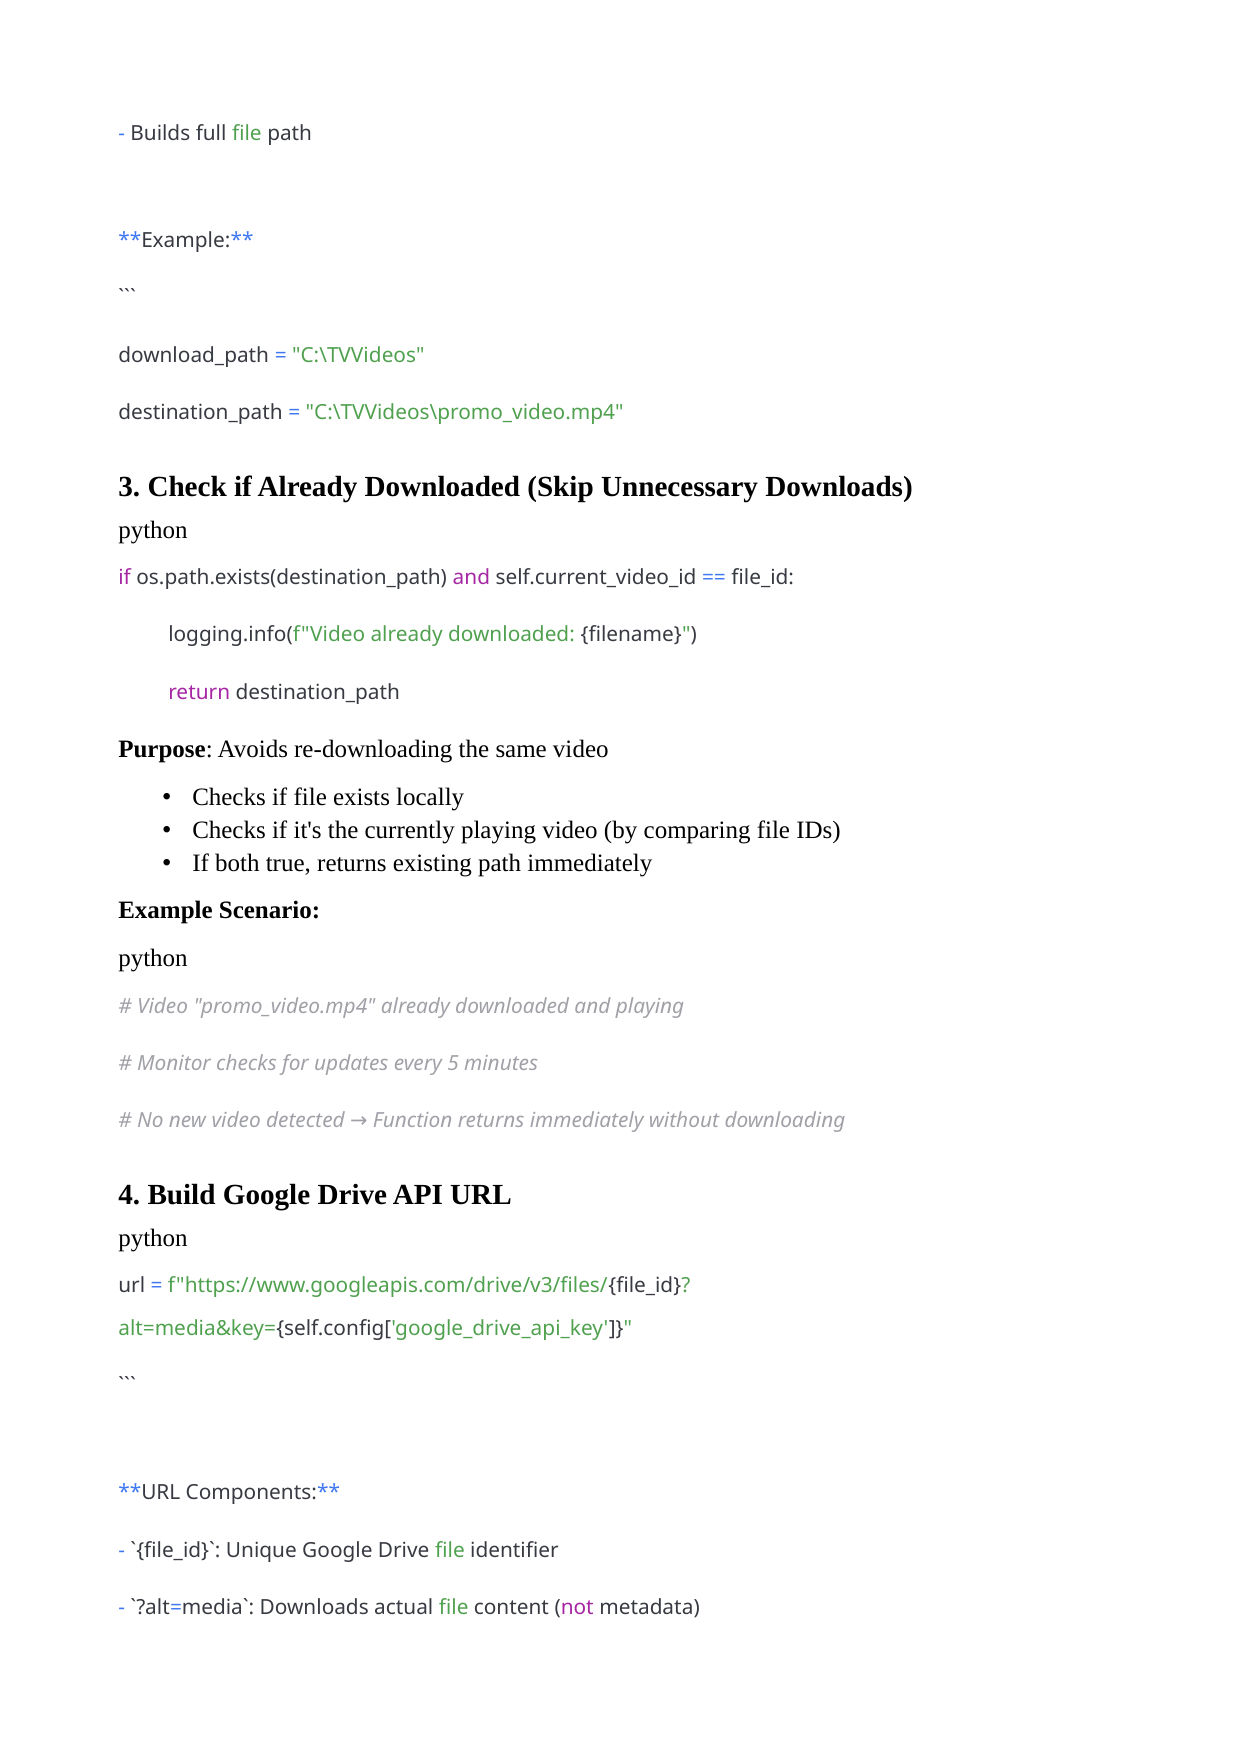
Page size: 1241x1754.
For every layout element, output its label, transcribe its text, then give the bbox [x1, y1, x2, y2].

text if os.path.exists(destination_path) and self.current_video_id == file_id: [118, 562, 1122, 591]
text python [118, 1223, 1122, 1252]
text # Monitor checks for updates every 5 minutes [118, 1048, 1122, 1076]
list Checks if it's the currently playing video (by comparing file IDs) [162, 815, 1122, 844]
text **Example:** [118, 225, 1122, 254]
text Purpose: Avoids re-downloading the same video [118, 734, 1122, 763]
text download_path = "C:\TVVideos" [118, 340, 1122, 368]
text url = f"https://www.googleapis.com/drive/v3/files/{file_id}?alt=media&key={self.config['google_drive_api_key']}" [118, 1271, 1122, 1342]
text **URL Components:** [118, 1477, 1122, 1506]
text ``` [118, 1370, 1122, 1399]
text # No new video detected → Function returns immediately without downloading [118, 1105, 1122, 1133]
text python [118, 515, 1122, 543]
text Example Scenario: [118, 896, 1122, 924]
text - `{file_id}`: Unique Google Drive file identifier [118, 1535, 1122, 1563]
text # Video "promo_video.mp4" already downloaded and playing [118, 991, 1122, 1019]
text - `?alt=media`: Downloads actual file content (not metadata) [118, 1592, 1122, 1620]
text python [118, 943, 1122, 972]
subtitle 4. Build Google Drive API URL [118, 1177, 1122, 1210]
list If both true, returns existing path immediately [162, 848, 1122, 877]
list Checks if file exists locally [162, 782, 1122, 811]
text logging.info(f"Video already downloaded: {filename}") [118, 619, 1122, 648]
subtitle 3. Check if Already Downloaded (Skip Unnecessary Downloads) [118, 469, 1122, 502]
text destination_path = "C:\TVVideos\promo_video.mp4" [118, 397, 1122, 425]
text return destination_path [118, 677, 1122, 705]
text ``` [118, 282, 1122, 311]
text - Builds full file path [118, 118, 1122, 147]
